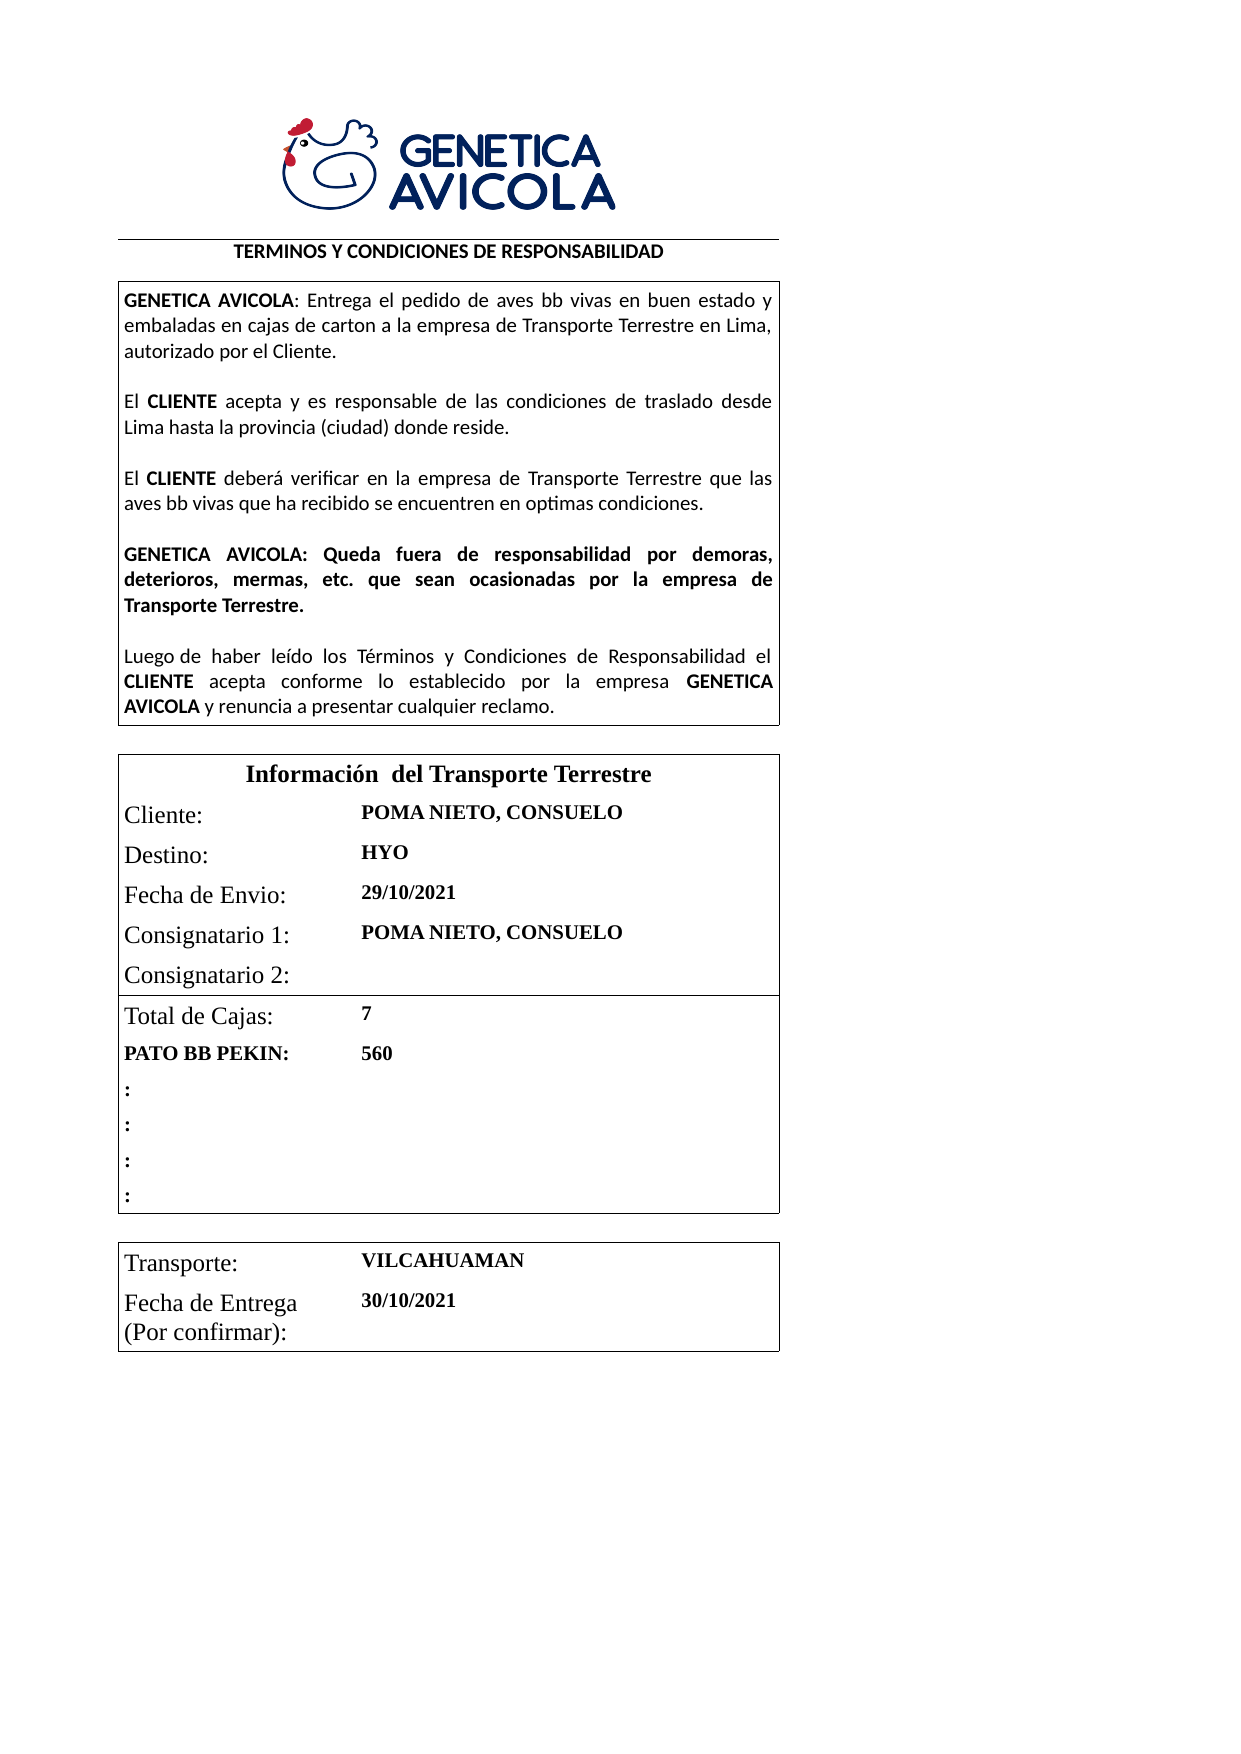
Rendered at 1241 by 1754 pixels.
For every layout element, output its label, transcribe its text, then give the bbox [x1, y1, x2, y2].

table_cell : [119, 1106, 356, 1142]
table_cell [356, 1071, 779, 1106]
table_cell : [119, 1142, 356, 1177]
table_cell PATO BB PEKIN: [119, 1035, 356, 1071]
table_header TERMINOS Y CONDICIONES DE RESPONSABILIDAD [118, 240, 779, 281]
table_cell Total de Cajas: [119, 996, 356, 1035]
table_cell Fecha de Envio: [119, 874, 356, 914]
table_cell : [119, 1071, 356, 1106]
table_cell : [119, 1178, 356, 1213]
table_cell HYO [356, 834, 779, 874]
table_cell Fecha de Entrega (Por confirmar): [119, 1282, 356, 1351]
table_cell 29/10/2021 [356, 874, 779, 914]
table_cell POMA NIETO, CONSUELO [356, 794, 779, 834]
table_cell [356, 1178, 779, 1213]
table_cell [356, 1142, 779, 1177]
table_cell Transporte: [119, 1243, 356, 1282]
table_cell VILCAHUAMAN [356, 1243, 779, 1282]
table_cell 560 [356, 1035, 779, 1071]
table_cell 30/10/2021 [356, 1282, 779, 1351]
table_header Información del Transporte Terrestre [119, 755, 779, 794]
table_cell POMA NIETO, CONSUELO [356, 915, 779, 955]
table_cell [356, 1106, 779, 1142]
table_cell GENETICA AVICOLA: Entrega el pedido de aves bb vivas en buen estado y embaladas en cajas de carton a la empresa de Transporte Terrestre en Lima, autorizado por el Cliente. El CLIENTE acepta y es responsable de las condiciones de traslado desde Lima hasta la provincia (ciudad) donde reside. El CLIENTE deberá verificar en la empresa de Transporte Terrestre que las aves bb vivas que ha recibido se encuentren en optimas condiciones. GENETICA AVICOLA: Queda fuera de responsabilidad por demoras, deterioros, mermas, etc. que sean ocasionadas por la empresa de Transporte Terrestre. Luego de haber leído los Términos y Condiciones de Responsabilidad el CLIENTE acepta conforme lo establecido por la empresa GENETICA AVICOLA y renuncia a presentar cualquier reclamo. [119, 282, 779, 725]
table_cell [118, 1214, 356, 1242]
table_cell [356, 1214, 779, 1242]
picture [282, 118, 616, 210]
table_cell Cliente: [119, 794, 356, 834]
table_cell [356, 955, 779, 995]
table_cell Destino: [119, 834, 356, 874]
table_cell 7 [356, 996, 779, 1035]
table_cell Consignatario 1: [119, 915, 356, 955]
table_cell Consignatario 2: [119, 955, 356, 995]
